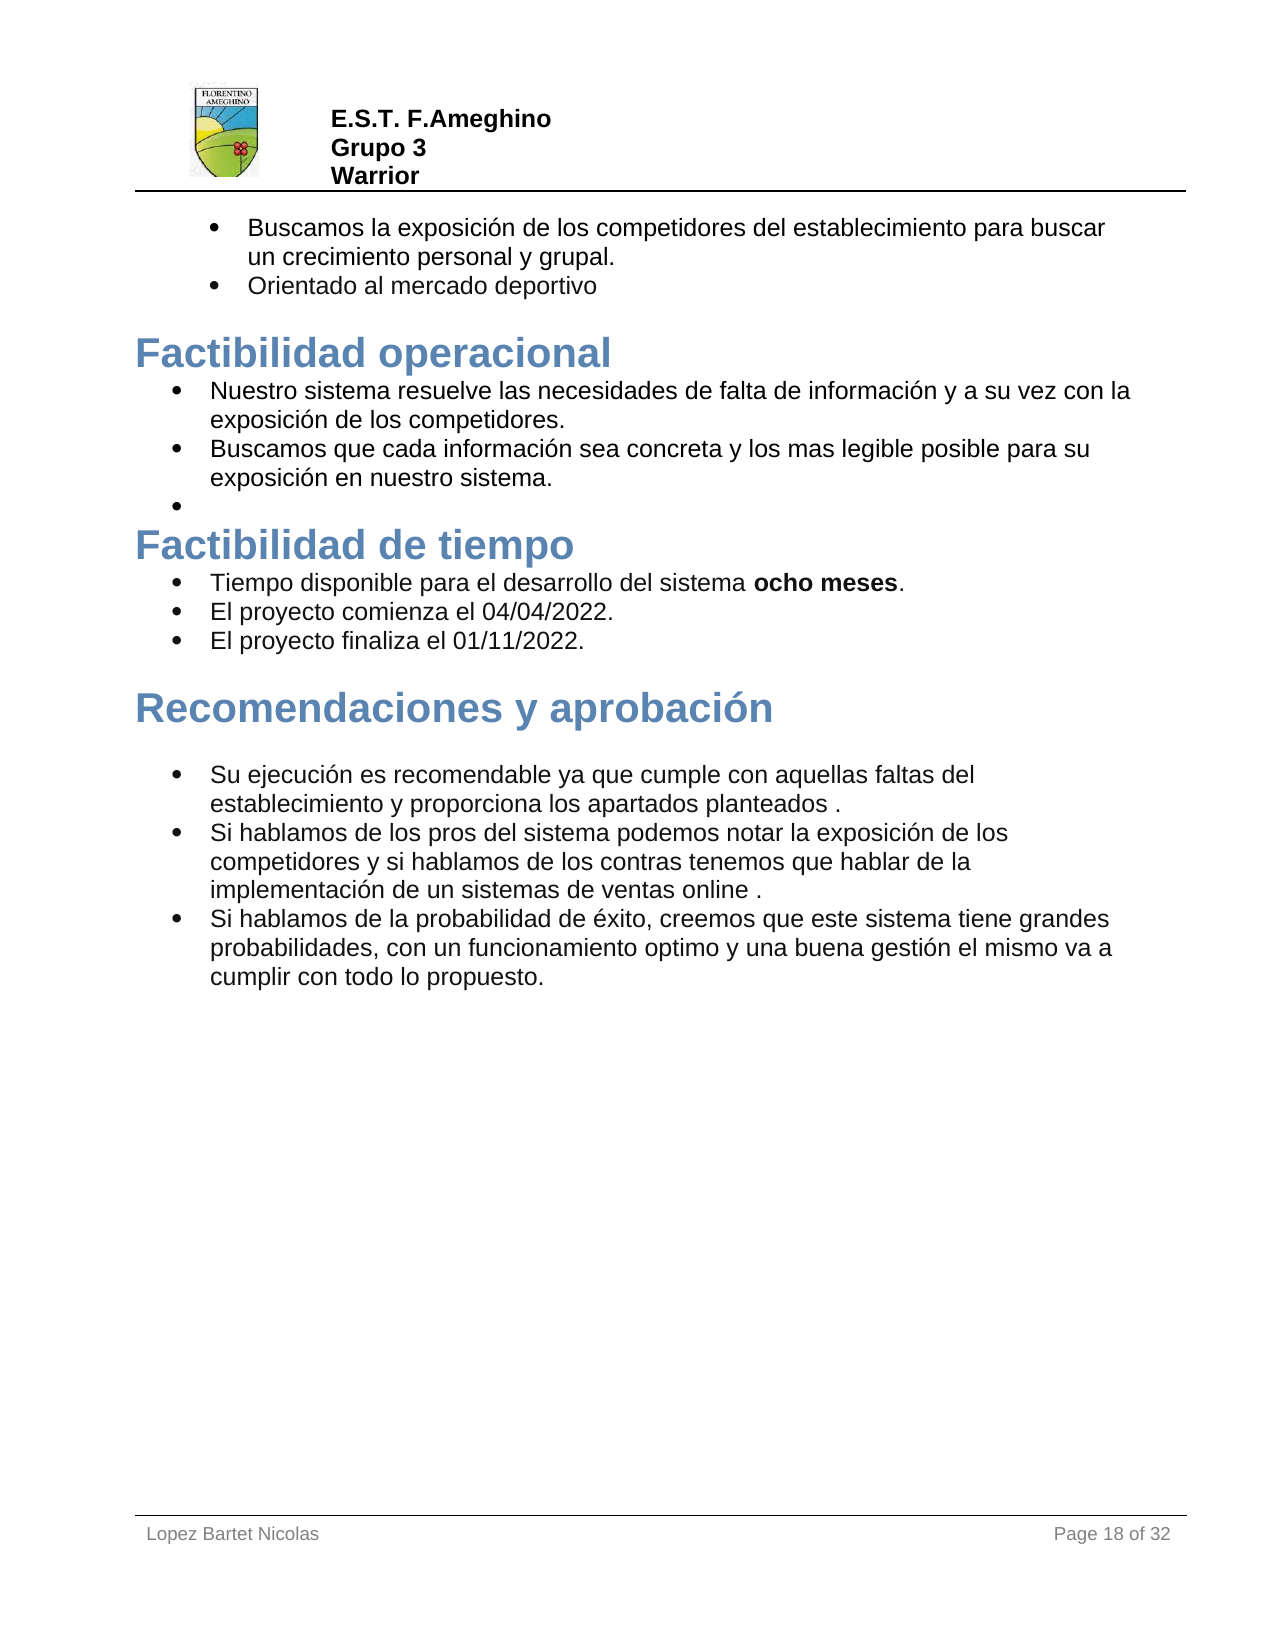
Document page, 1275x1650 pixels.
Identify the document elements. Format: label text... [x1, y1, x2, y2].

subtitle Recomendaciones y aprobación [135, 683, 1140, 731]
list Tiempo disponible para el desarrollo del sistema ocho meses. [172, 568, 1140, 597]
subtitle Factibilidad de tiempo [135, 520, 1140, 568]
picture [189, 82, 260, 177]
list Orientado al mercado deportivo [210, 271, 1140, 299]
subtitle Factibilidad operacional [135, 328, 1140, 376]
list El proyecto finaliza el 01/11/2022. [172, 626, 1140, 655]
list Si hablamos de la probabilidad de éxito, creemos que este sistema tiene grandes probabilidades, con un funcionamiento optimo y una buena gestión el mismo va a cumplir con todo lo propuesto. [172, 904, 1140, 991]
list Buscamos la exposición de los competidores del establecimiento para buscar un crecimiento personal y grupal. [210, 213, 1140, 271]
list Buscamos que cada información sea concreta y los mas legible posible para su exposición en nuestro sistema. [172, 434, 1140, 491]
list Nuestro sistema resuelve las necesidades de falta de información y a su vez con la exposición de los competidores. [172, 376, 1140, 434]
list Si hablamos de los pros del sistema podemos notar la exposición de los competidores y si hablamos de los contras tenemos que hablar de la implementación de un sistemas de ventas online . [172, 818, 1140, 904]
list El proyecto comienza el 04/04/2022. [172, 597, 1140, 626]
list Su ejecución es recomendable ya que cumple con aquellas faltas del establecimiento y proporciona los apartados planteados . [172, 760, 1140, 818]
